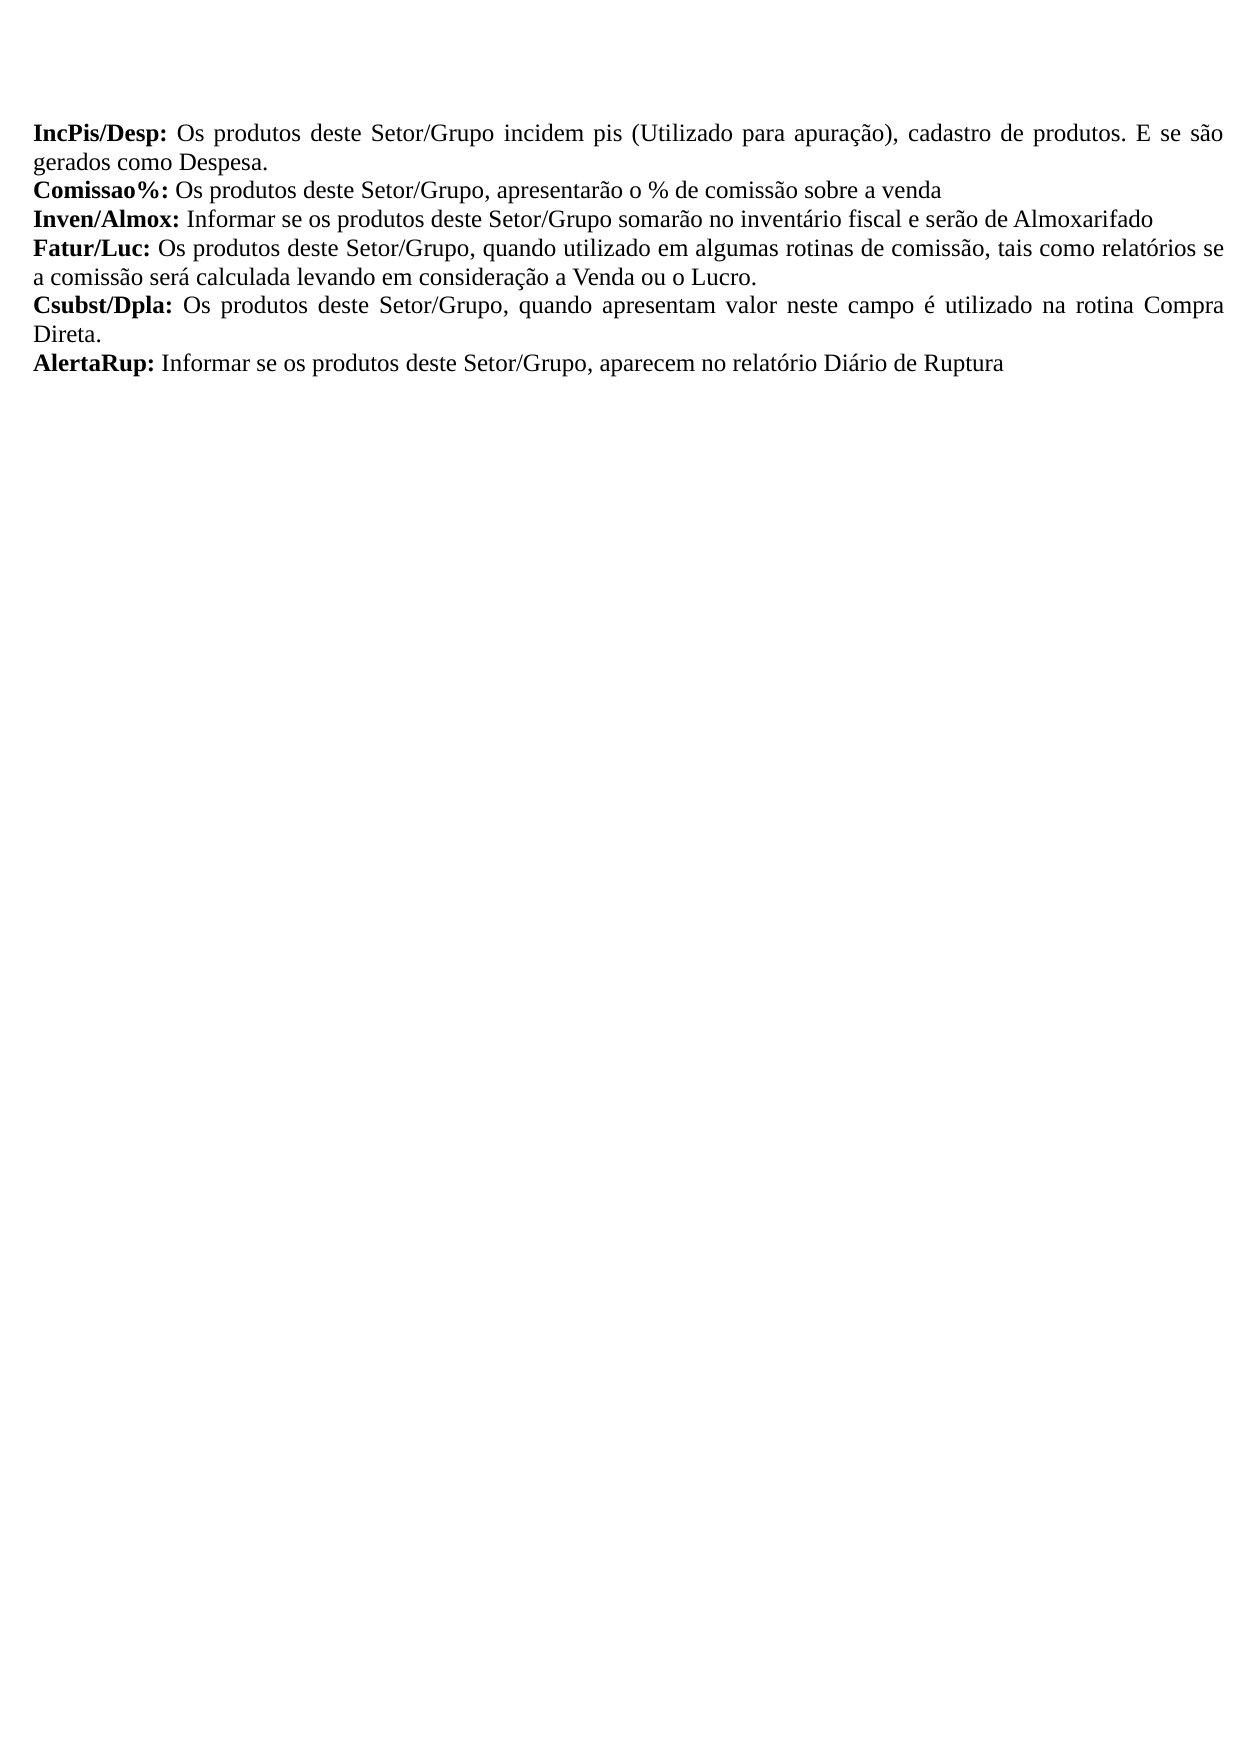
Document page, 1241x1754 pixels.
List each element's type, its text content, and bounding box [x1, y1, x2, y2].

text Inven/Almox: Informar se os produtos deste Setor/Grupo somarão no inventário fiscal e serão de Almoxarifado [33, 204, 1225, 233]
text AlertaRup: Informar se os produtos deste Setor/Grupo, aparecem no relatório Diário de Ruptura [33, 348, 1225, 377]
text Csubst/Dpla: Os produtos deste Setor/Grupo, quando apresentam valor neste campo é utilizado na rotina Compra Direta. [33, 291, 1225, 348]
text Fatur/Luc: Os produtos deste Setor/Grupo, quando utilizado em algumas rotinas de comissão, tais como relatórios se a comissão será calculada levando em consideração a Venda ou o Lucro. [33, 233, 1225, 291]
text IncPis/Desp: Os produtos deste Setor/Grupo incidem pis (Utilizado para apuração), cadastro de produtos. E se são gerados como Despesa. [33, 118, 1225, 176]
text Comissao%: Os produtos deste Setor/Grupo, apresentarão o % de comissão sobre a venda [33, 176, 1225, 204]
